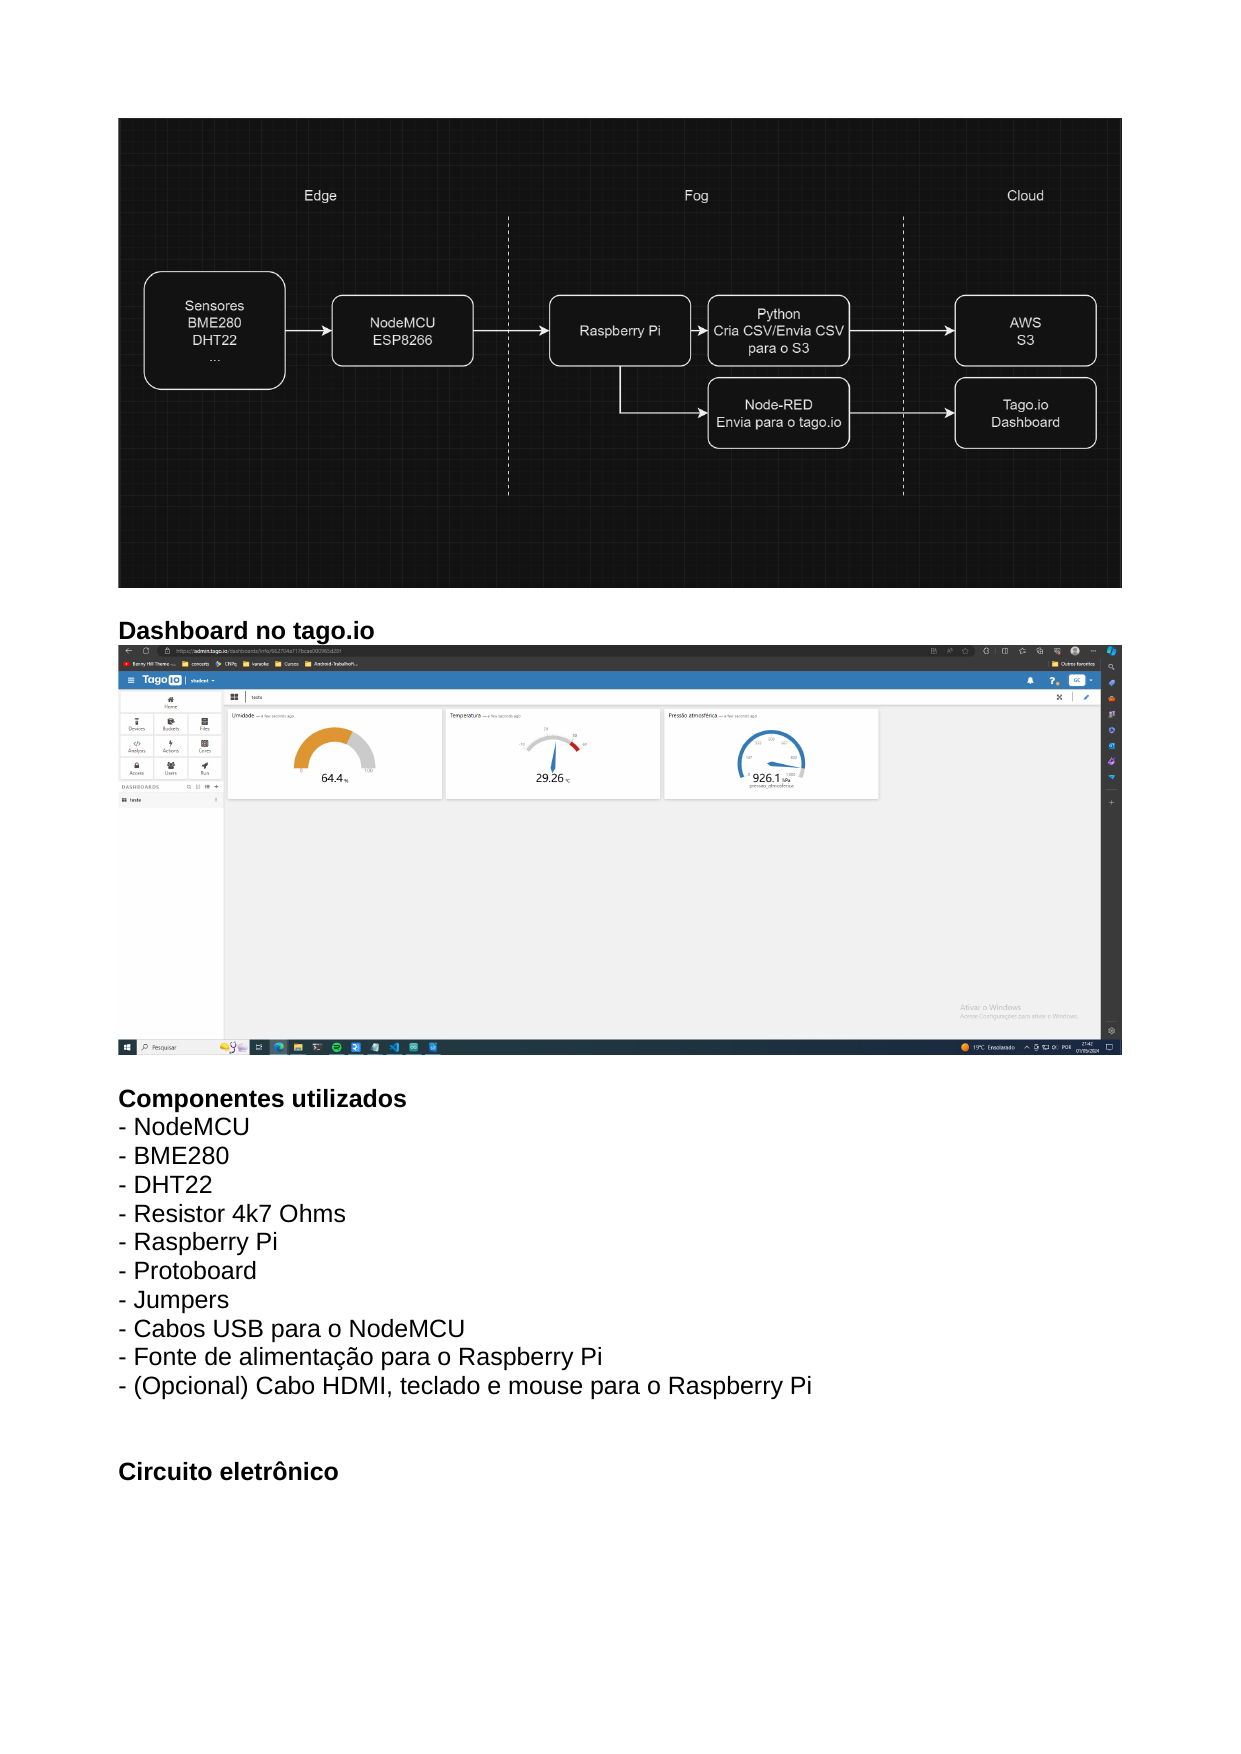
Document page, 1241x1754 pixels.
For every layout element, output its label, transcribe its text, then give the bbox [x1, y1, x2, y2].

text - Raspberry Pi [118, 1227, 1122, 1256]
text - Cabos USB para o NodeMCU [118, 1314, 1122, 1342]
text Componentes utilizados [118, 1084, 1122, 1112]
text - BME280 [118, 1141, 1122, 1170]
picture [118, 645, 1122, 1055]
text Circuito eletrônico [118, 1457, 1122, 1486]
text - Resistor 4k7 Ohms [118, 1199, 1122, 1227]
text Dashboard no tago.io [118, 616, 1122, 645]
text - Protoboard [118, 1256, 1122, 1285]
picture [118, 118, 1122, 587]
text - Fonte de alimentação para o Raspberry Pi [118, 1342, 1122, 1371]
text - NodeMCU [118, 1112, 1122, 1141]
text - DHT22 [118, 1170, 1122, 1199]
text - (Opcional) Cabo HDMI, teclado e mouse para o Raspberry Pi [118, 1371, 1122, 1400]
text - Jumpers [118, 1285, 1122, 1314]
